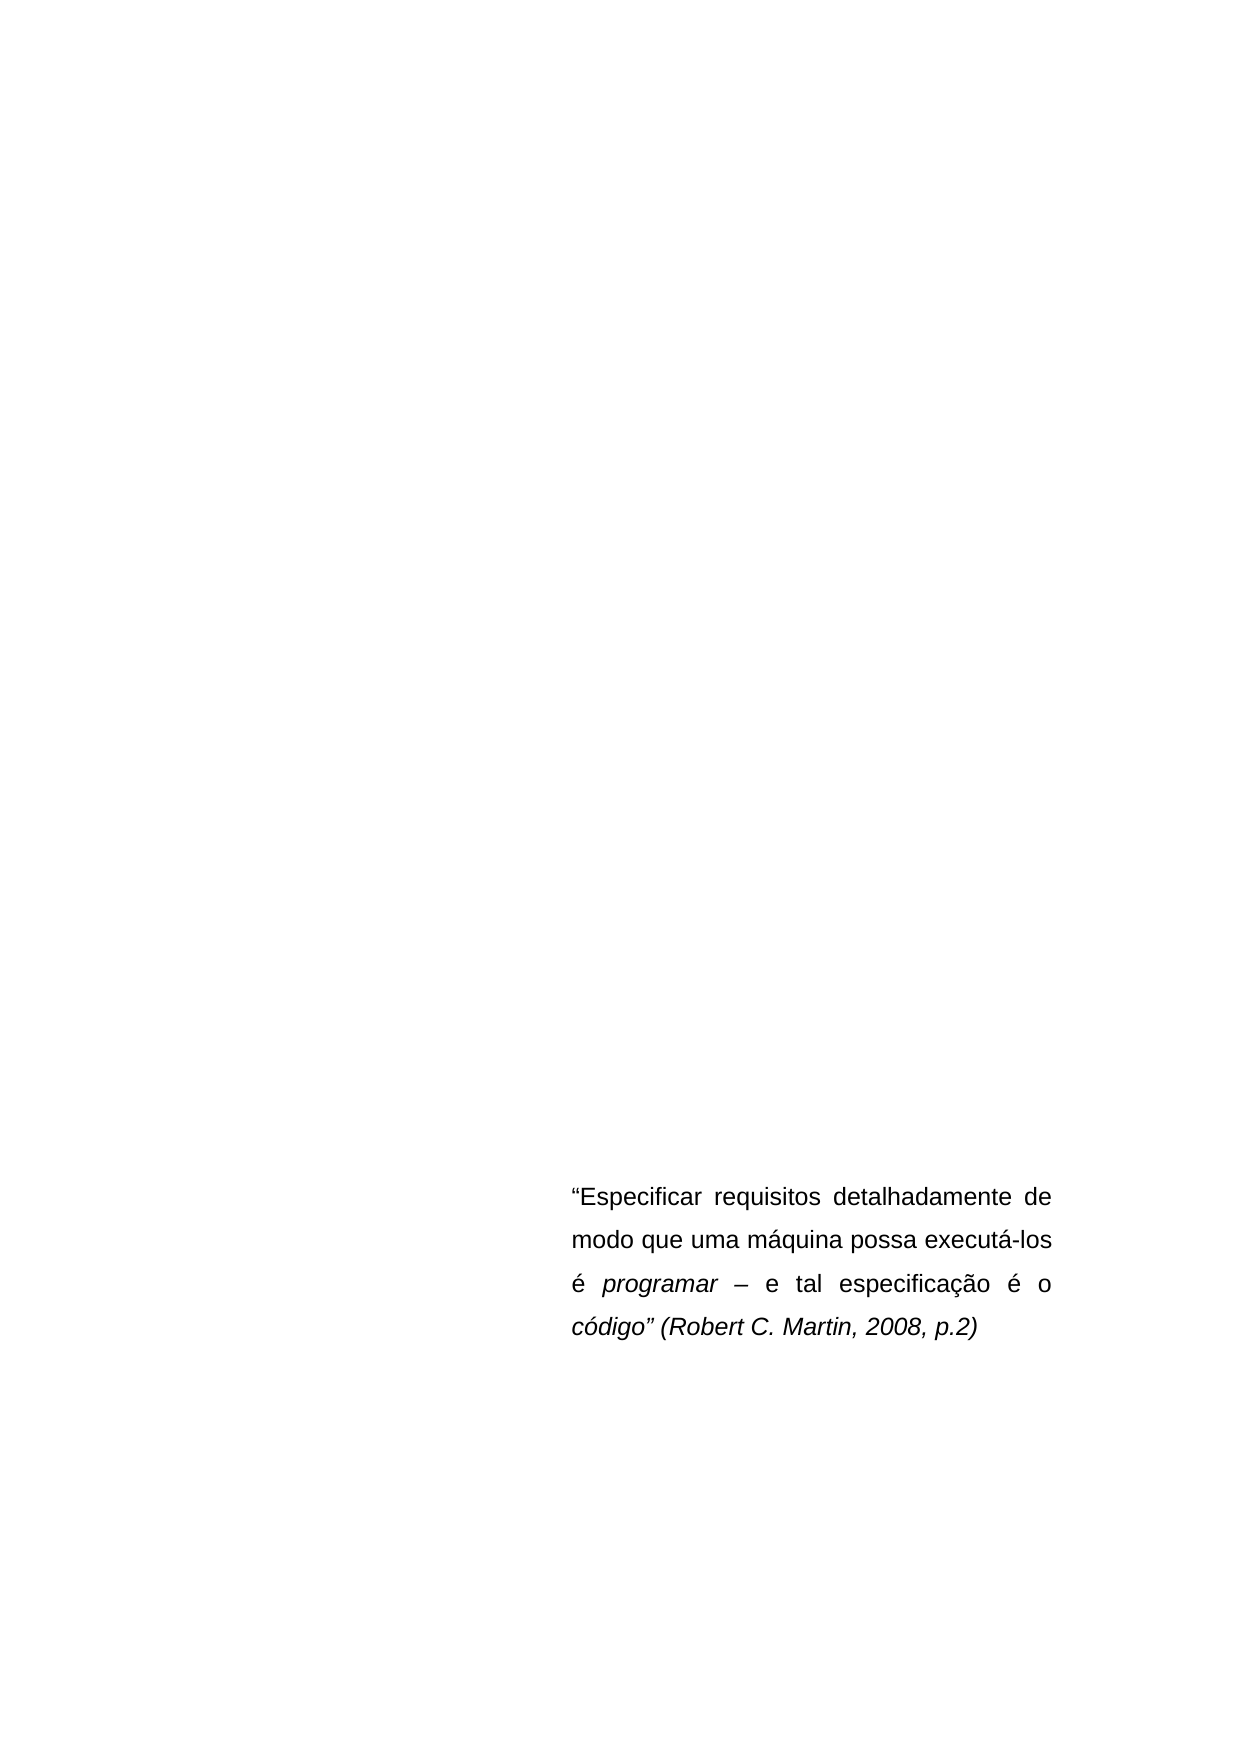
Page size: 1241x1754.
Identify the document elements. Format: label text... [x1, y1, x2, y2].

text “Especificar requisitos detalhadamente de modo que uma máquina possa executá-los é programar – e tal especificação é o código” (Robert C. Martin, 2008, p.2) [571, 1182, 1053, 1340]
